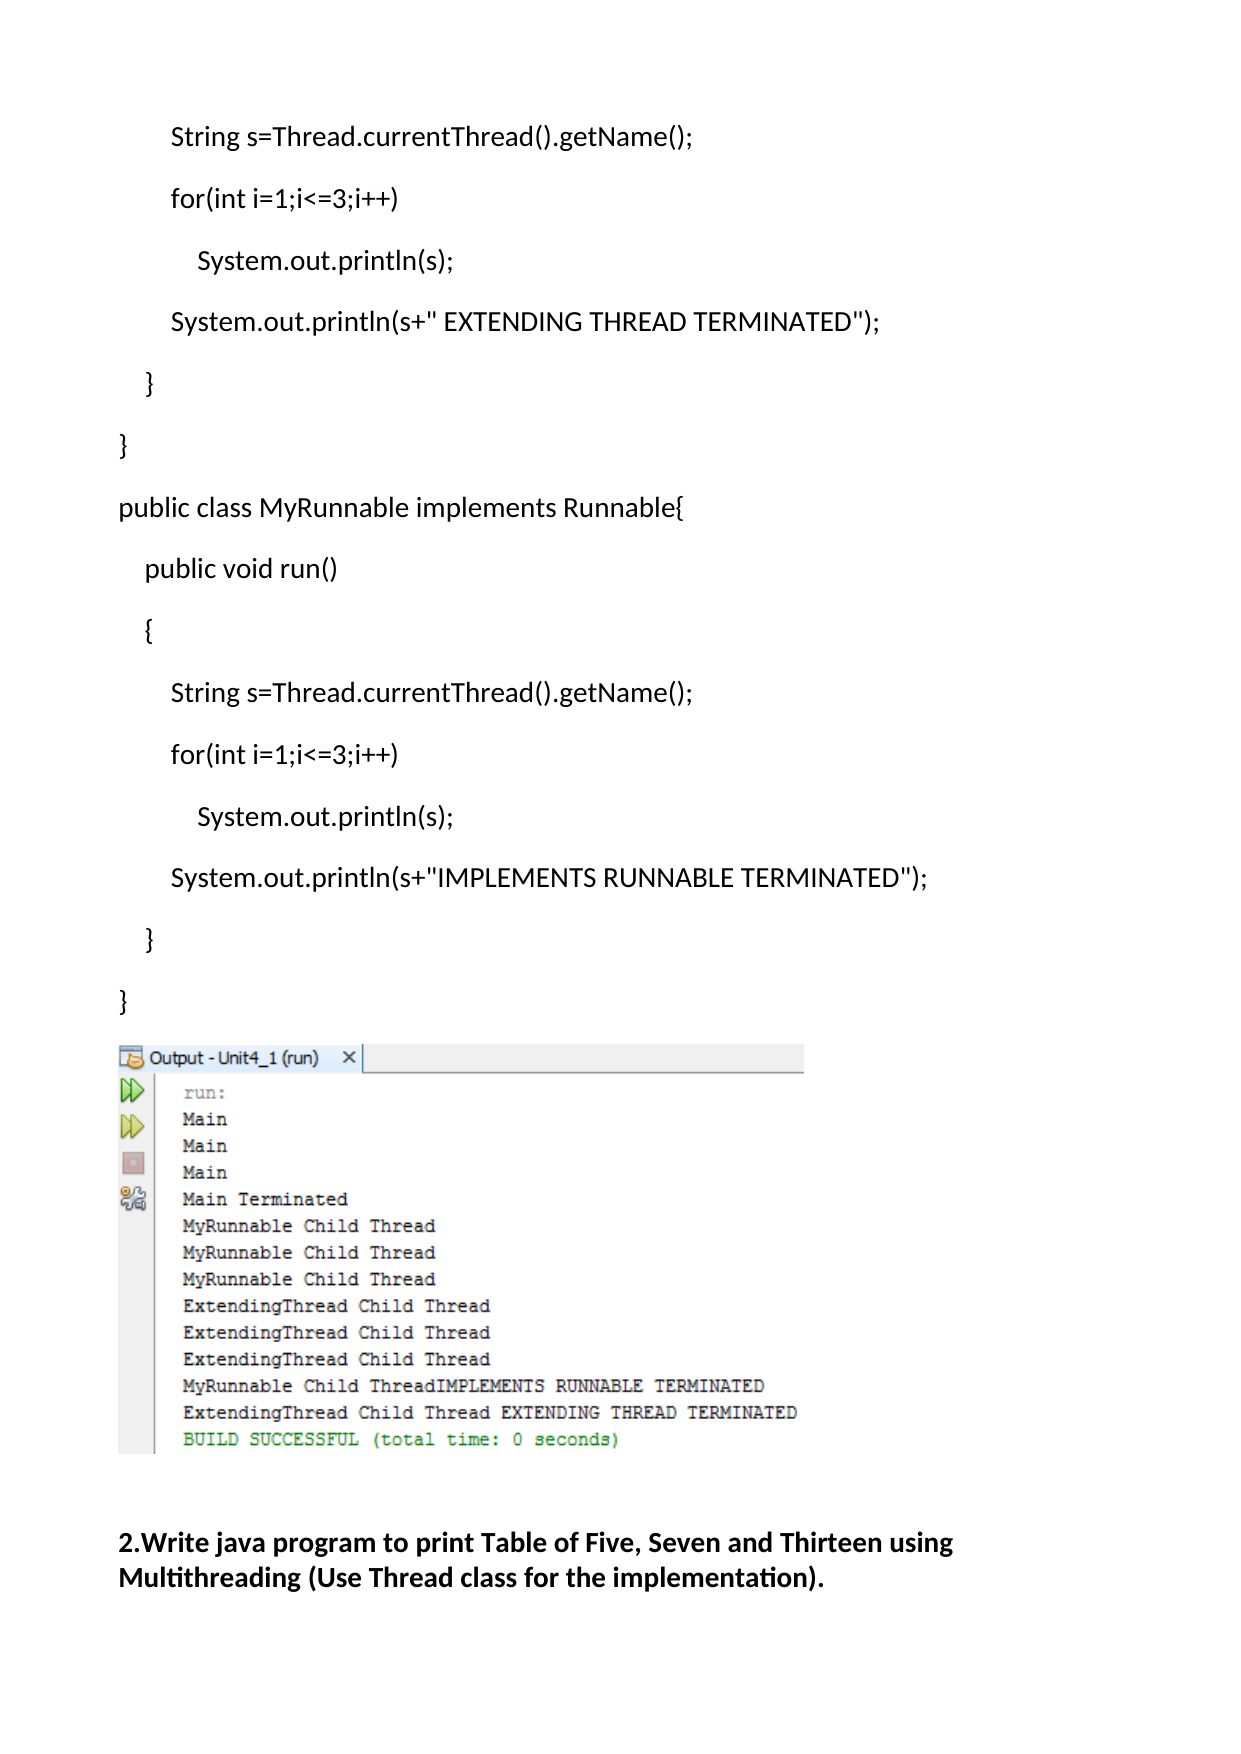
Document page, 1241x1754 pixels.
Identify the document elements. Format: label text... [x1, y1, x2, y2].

text 2.Write java program to print Table of Five, Seven and Thirteen using Multithreading (Use Thread class for the implementation). [118, 1524, 1122, 1595]
text { [118, 612, 1122, 648]
text String s=Thread.currentThread().getName(); [118, 118, 1122, 154]
text public void run() [118, 551, 1122, 586]
text public class MyRunnable implements Runnable{ [118, 489, 1122, 524]
text System.out.println(s); [118, 798, 1122, 833]
text System.out.println(s); [118, 242, 1122, 277]
text } [118, 983, 1122, 1018]
text for(int i=1;i<=3;i++) [118, 736, 1122, 771]
text } [118, 921, 1122, 957]
text System.out.println(s+"IMPLEMENTS RUNNABLE TERMINATED"); [118, 859, 1122, 895]
text } [118, 365, 1122, 401]
text } [118, 427, 1122, 463]
text System.out.println(s+" EXTENDING THREAD TERMINATED"); [118, 303, 1122, 339]
text String s=Thread.currentThread().getName(); [118, 674, 1122, 710]
text for(int i=1;i<=3;i++) [118, 180, 1122, 216]
